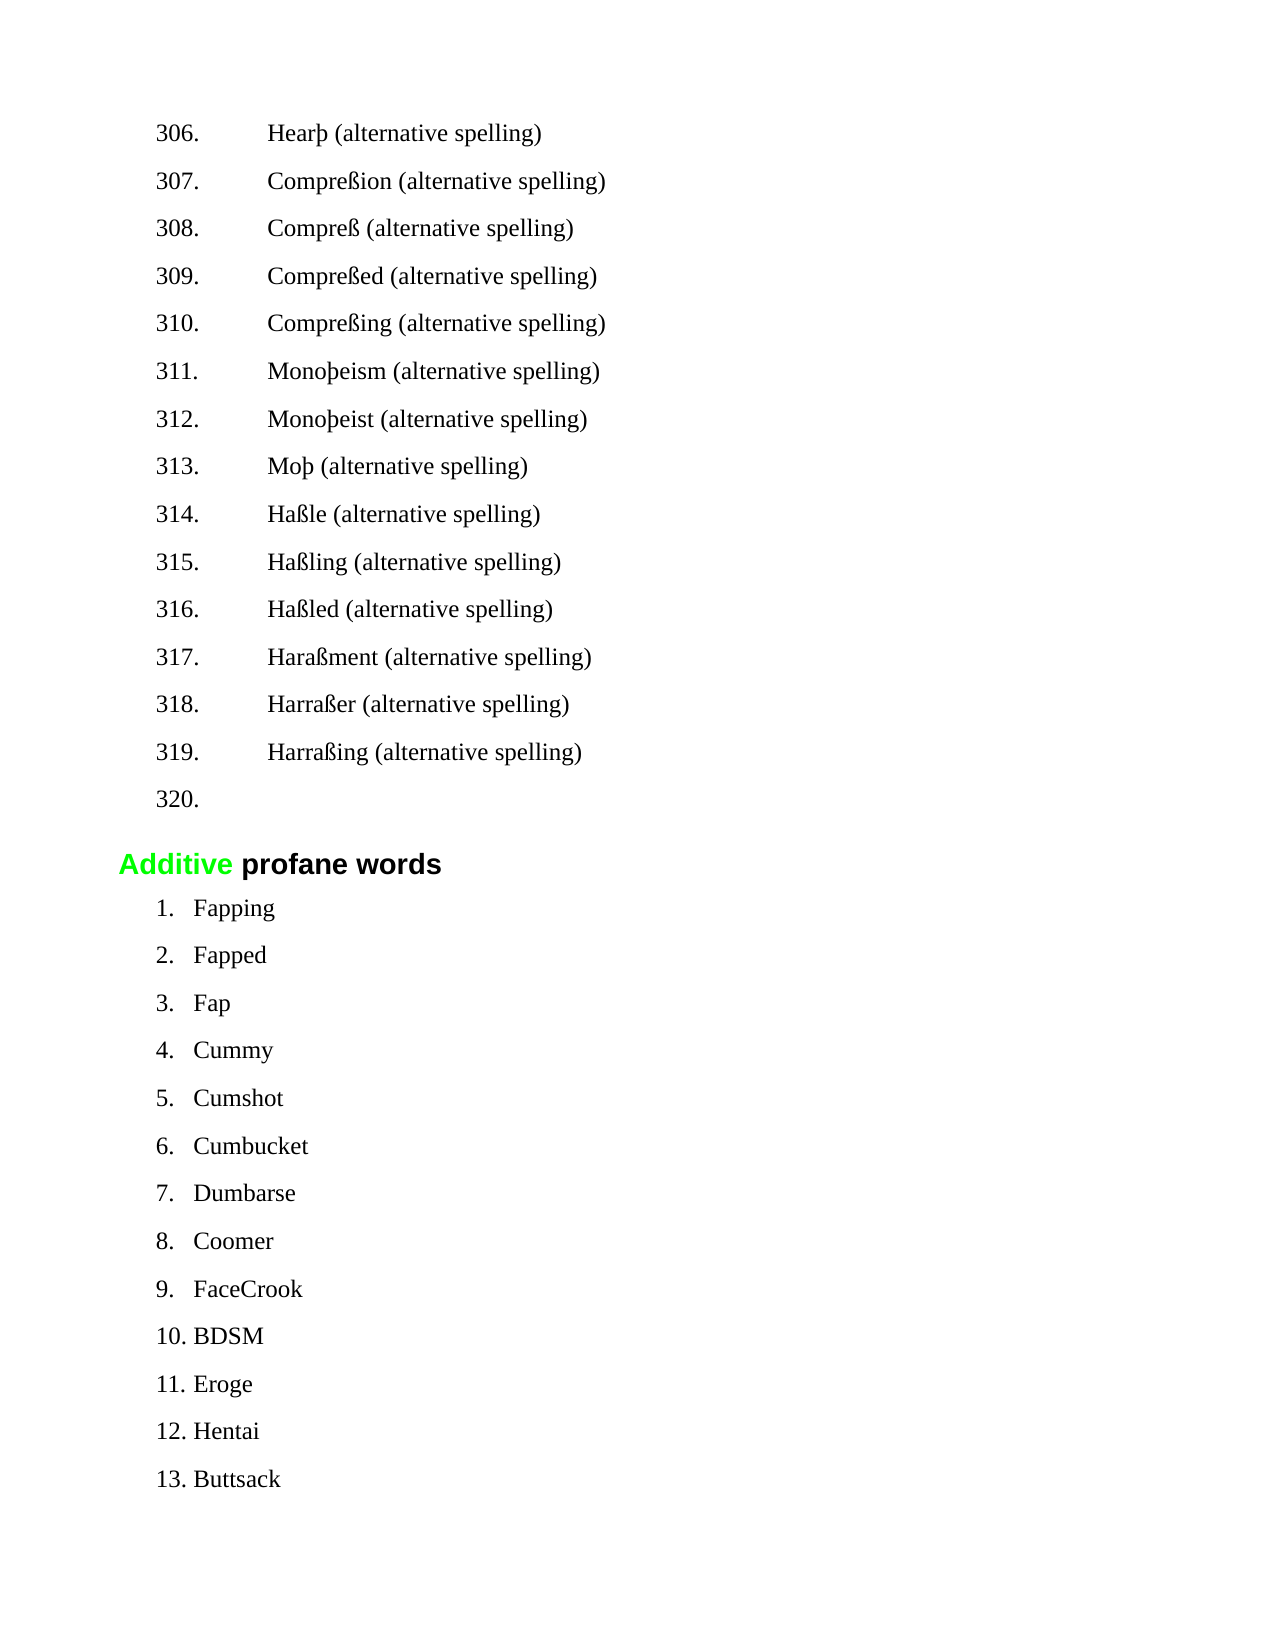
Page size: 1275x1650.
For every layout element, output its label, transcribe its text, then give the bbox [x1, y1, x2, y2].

list Moþ (alternative spelling) [156, 451, 1157, 480]
list Fapping [156, 893, 1157, 922]
list Cumshot [156, 1083, 1157, 1112]
subtitle Additive profane words [118, 847, 1157, 880]
list Coomer [156, 1226, 1157, 1255]
list Eroge [156, 1369, 1157, 1398]
list Haßle (alternative spelling) [156, 499, 1157, 528]
list Compreßed (alternative spelling) [156, 261, 1157, 290]
list Monoþeist (alternative spelling) [156, 404, 1157, 432]
list Compreßing (alternative spelling) [156, 308, 1157, 337]
list Compreßion (alternative spelling) [156, 166, 1157, 194]
list Hearþ (alternative spelling) [156, 118, 1157, 147]
list Dumbarse [156, 1178, 1157, 1207]
list BDSM [156, 1321, 1157, 1350]
list Monoþeism (alternative spelling) [156, 356, 1157, 385]
list Cumbucket [156, 1131, 1157, 1159]
list Compreß (alternative spelling) [156, 213, 1157, 242]
list Harraßer (alternative spelling) [156, 689, 1157, 718]
list Fap [156, 988, 1157, 1017]
list Harraßing (alternative spelling) [156, 737, 1157, 766]
list FaceCrook [156, 1274, 1157, 1302]
list Hentai [156, 1416, 1157, 1445]
list Buttsack [156, 1464, 1157, 1493]
list Haßling (alternative spelling) [156, 547, 1157, 575]
list Haßled (alternative spelling) [156, 594, 1157, 623]
list Fapped [156, 940, 1157, 969]
list Haraßment (alternative spelling) [156, 642, 1157, 671]
list Cummy [156, 1036, 1157, 1064]
